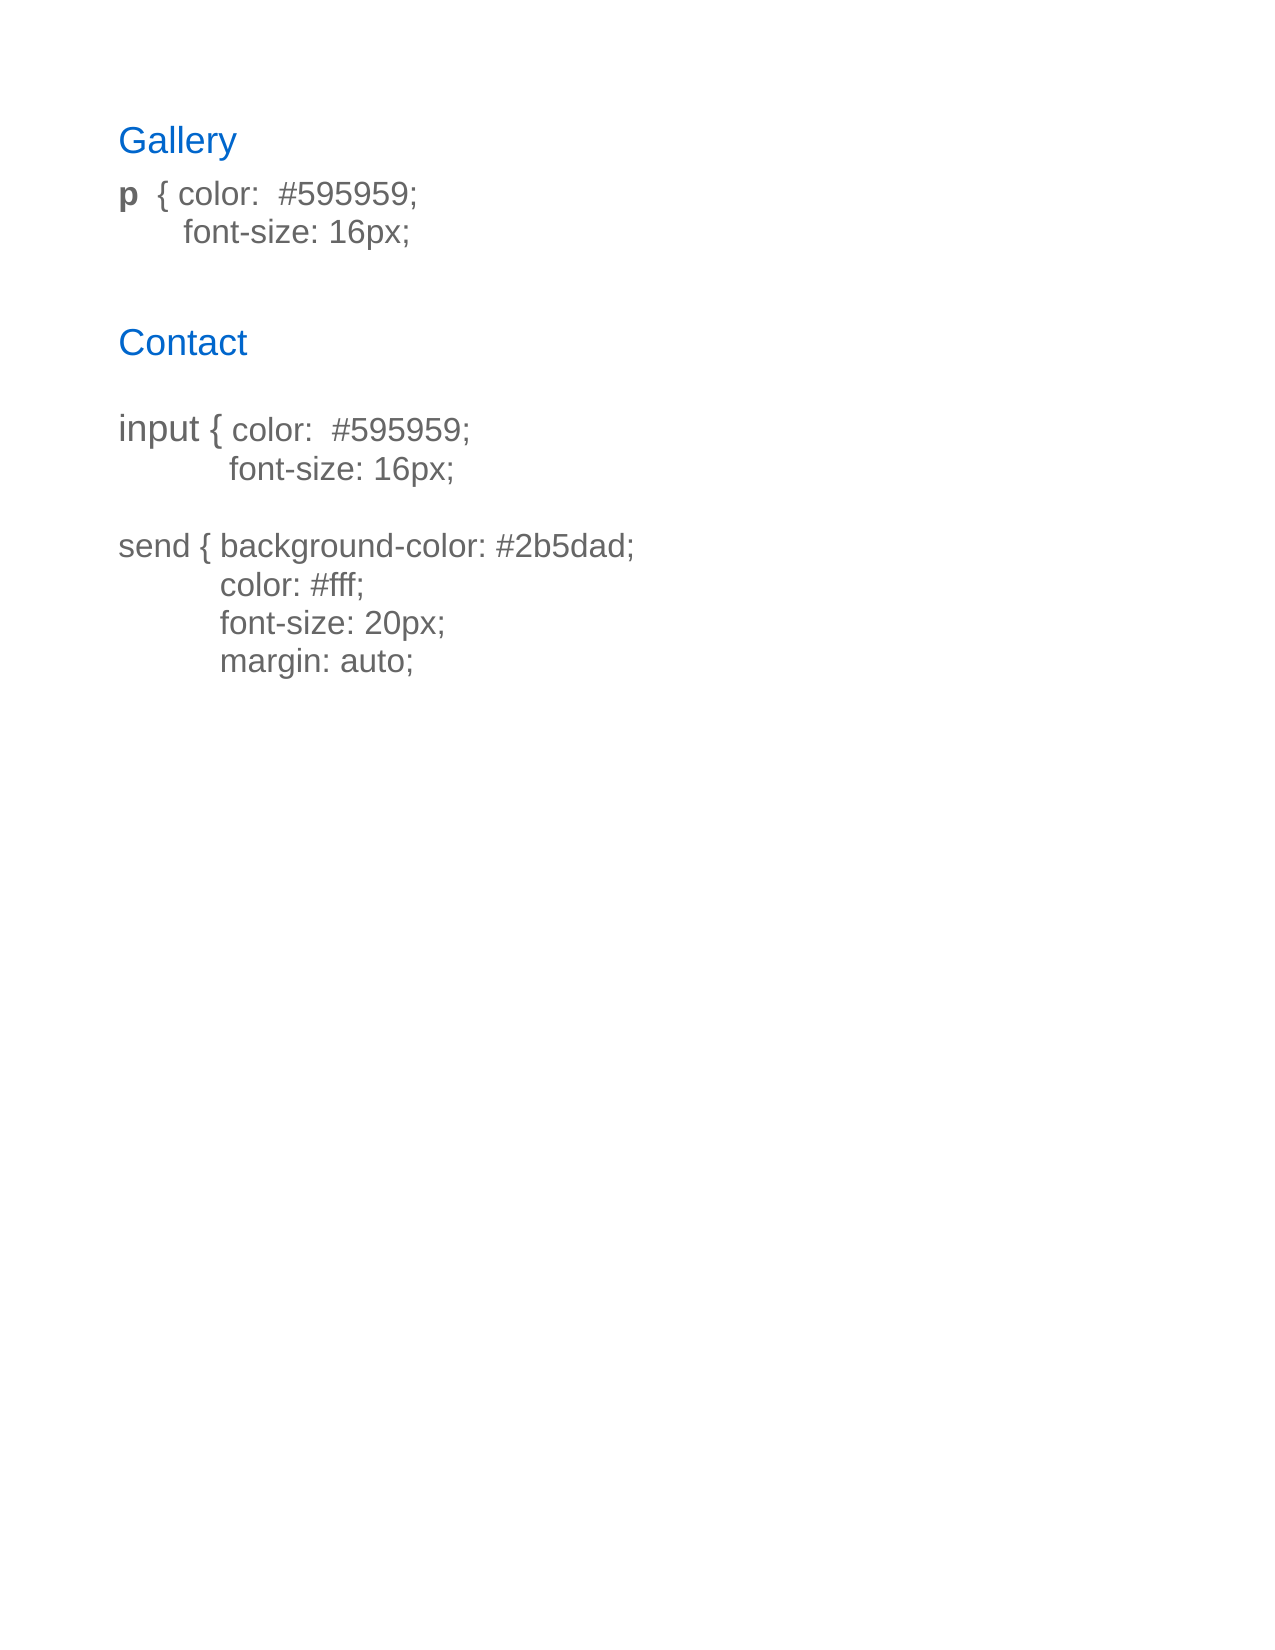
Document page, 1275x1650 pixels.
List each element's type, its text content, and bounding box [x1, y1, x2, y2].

subtitle color: #fff; [118, 565, 1157, 603]
subtitle font-size: 20px; [118, 603, 1157, 642]
subtitle font-size: 16px; [118, 449, 1157, 488]
subtitle font-size: 16px; [118, 212, 1157, 251]
subtitle Gallery [118, 118, 1157, 161]
subtitle Contact [118, 320, 1157, 363]
subtitle margin: auto; [118, 642, 1157, 680]
subtitle send { background-color: #2b5dad; [118, 526, 1157, 565]
subtitle input { color: #595959; [118, 406, 1157, 449]
subtitle p { color: #595959; [118, 174, 1157, 212]
